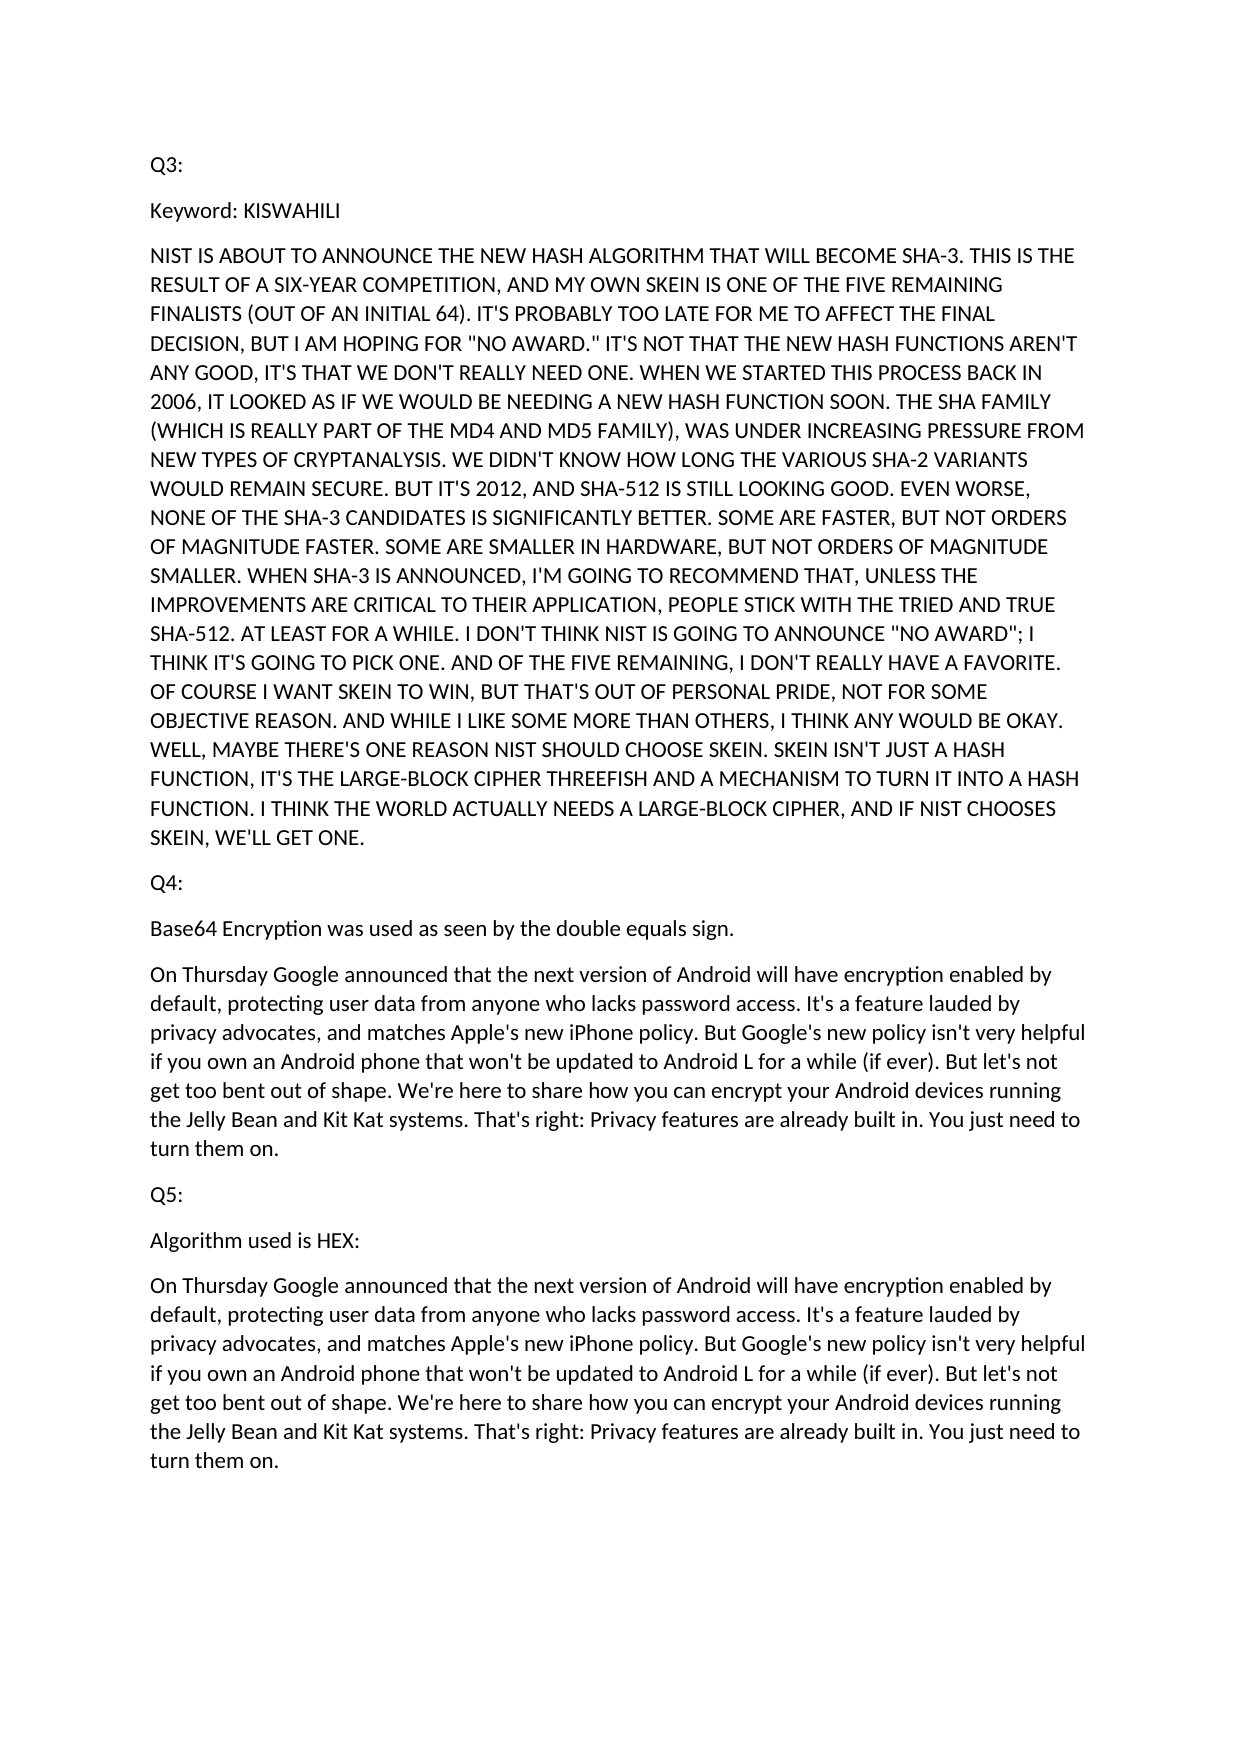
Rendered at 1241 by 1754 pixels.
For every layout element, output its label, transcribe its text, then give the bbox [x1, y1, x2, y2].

text Q3: [150, 150, 1090, 178]
text Algorithm used is HEX: [150, 1226, 1090, 1254]
text On Thursday Google announced that the next version of Android will have encryption enabled by default, protecting user data from anyone who lacks password access. It's a feature lauded by privacy advocates, and matches Apple's new iPhone policy. But Google's new policy isn't very helpful if you own an Android phone that won't be updated to Android L for a while (if ever). But let's not get too bent out of shape. We're here to share how you can encrypt your Android devices running the Jelly Bean and Kit Kat systems. That's right: Privacy features are already built in. You just need to turn them on. [150, 960, 1090, 1162]
text Keyword: KISWAHILI [150, 196, 1090, 224]
text On Thursday Google announced that the next version of Android will have encryption enabled by default, protecting user data from anyone who lacks password access. It's a feature lauded by privacy advocates, and matches Apple's new iPhone policy. But Google's new policy isn't very helpful if you own an Android phone that won't be updated to Android L for a while (if ever). But let's not get too bent out of shape. We're here to share how you can encrypt your Android devices running the Jelly Bean and Kit Kat systems. That's right: Privacy features are already built in. You just need to turn them on. [150, 1271, 1090, 1474]
text Base64 Encryption was used as seen by the double equals sign. [150, 914, 1090, 942]
text Q4: [150, 868, 1090, 896]
text Q5: [150, 1180, 1090, 1208]
text NIST IS ABOUT TO ANNOUNCE THE NEW HASH ALGORITHM THAT WILL BECOME SHA-3. THIS IS THE RESULT OF A SIX-YEAR COMPETITION, AND MY OWN SKEIN IS ONE OF THE FIVE REMAINING FINALISTS (OUT OF AN INITIAL 64). IT'S PROBABLY TOO LATE FOR ME TO AFFECT THE FINAL DECISION, BUT I AM HOPING FOR "NO AWARD." IT'S NOT THAT THE NEW HASH FUNCTIONS AREN'T ANY GOOD, IT'S THAT WE DON'T REALLY NEED ONE. WHEN WE STARTED THIS PROCESS BACK IN 2006, IT LOOKED AS IF WE WOULD BE NEEDING A NEW HASH FUNCTION SOON. THE SHA FAMILY (WHICH IS REALLY PART OF THE MD4 AND MD5 FAMILY), WAS UNDER INCREASING PRESSURE FROM NEW TYPES OF CRYPTANALYSIS. WE DIDN'T KNOW HOW LONG THE VARIOUS SHA-2 VARIANTS WOULD REMAIN SECURE. BUT IT'S 2012, AND SHA-512 IS STILL LOOKING GOOD. EVEN WORSE, NONE OF THE SHA-3 CANDIDATES IS SIGNIFICANTLY BETTER. SOME ARE FASTER, BUT NOT ORDERS OF MAGNITUDE FASTER. SOME ARE SMALLER IN HARDWARE, BUT NOT ORDERS OF MAGNITUDE SMALLER. WHEN SHA-3 IS ANNOUNCED, I'M GOING TO RECOMMEND THAT, UNLESS THE IMPROVEMENTS ARE CRITICAL TO THEIR APPLICATION, PEOPLE STICK WITH THE TRIED AND TRUE SHA-512. AT LEAST FOR A WHILE. I DON'T THINK NIST IS GOING TO ANNOUNCE "NO AWARD"; I THINK IT'S GOING TO PICK ONE. AND OF THE FIVE REMAINING, I DON'T REALLY HAVE A FAVORITE. OF COURSE I WANT SKEIN TO WIN, BUT THAT'S OUT OF PERSONAL PRIDE, NOT FOR SOME OBJECTIVE REASON. AND WHILE I LIKE SOME MORE THAN OTHERS, I THINK ANY WOULD BE OKAY. WELL, MAYBE THERE'S ONE REASON NIST SHOULD CHOOSE SKEIN. SKEIN ISN'T JUST A HASH FUNCTION, IT'S THE LARGE-BLOCK CIPHER THREEFISH AND A MECHANISM TO TURN IT INTO A HASH FUNCTION. I THINK THE WORLD ACTUALLY NEEDS A LARGE-BLOCK CIPHER, AND IF NIST CHOOSES SKEIN, WE'LL GET ONE. [150, 241, 1090, 851]
